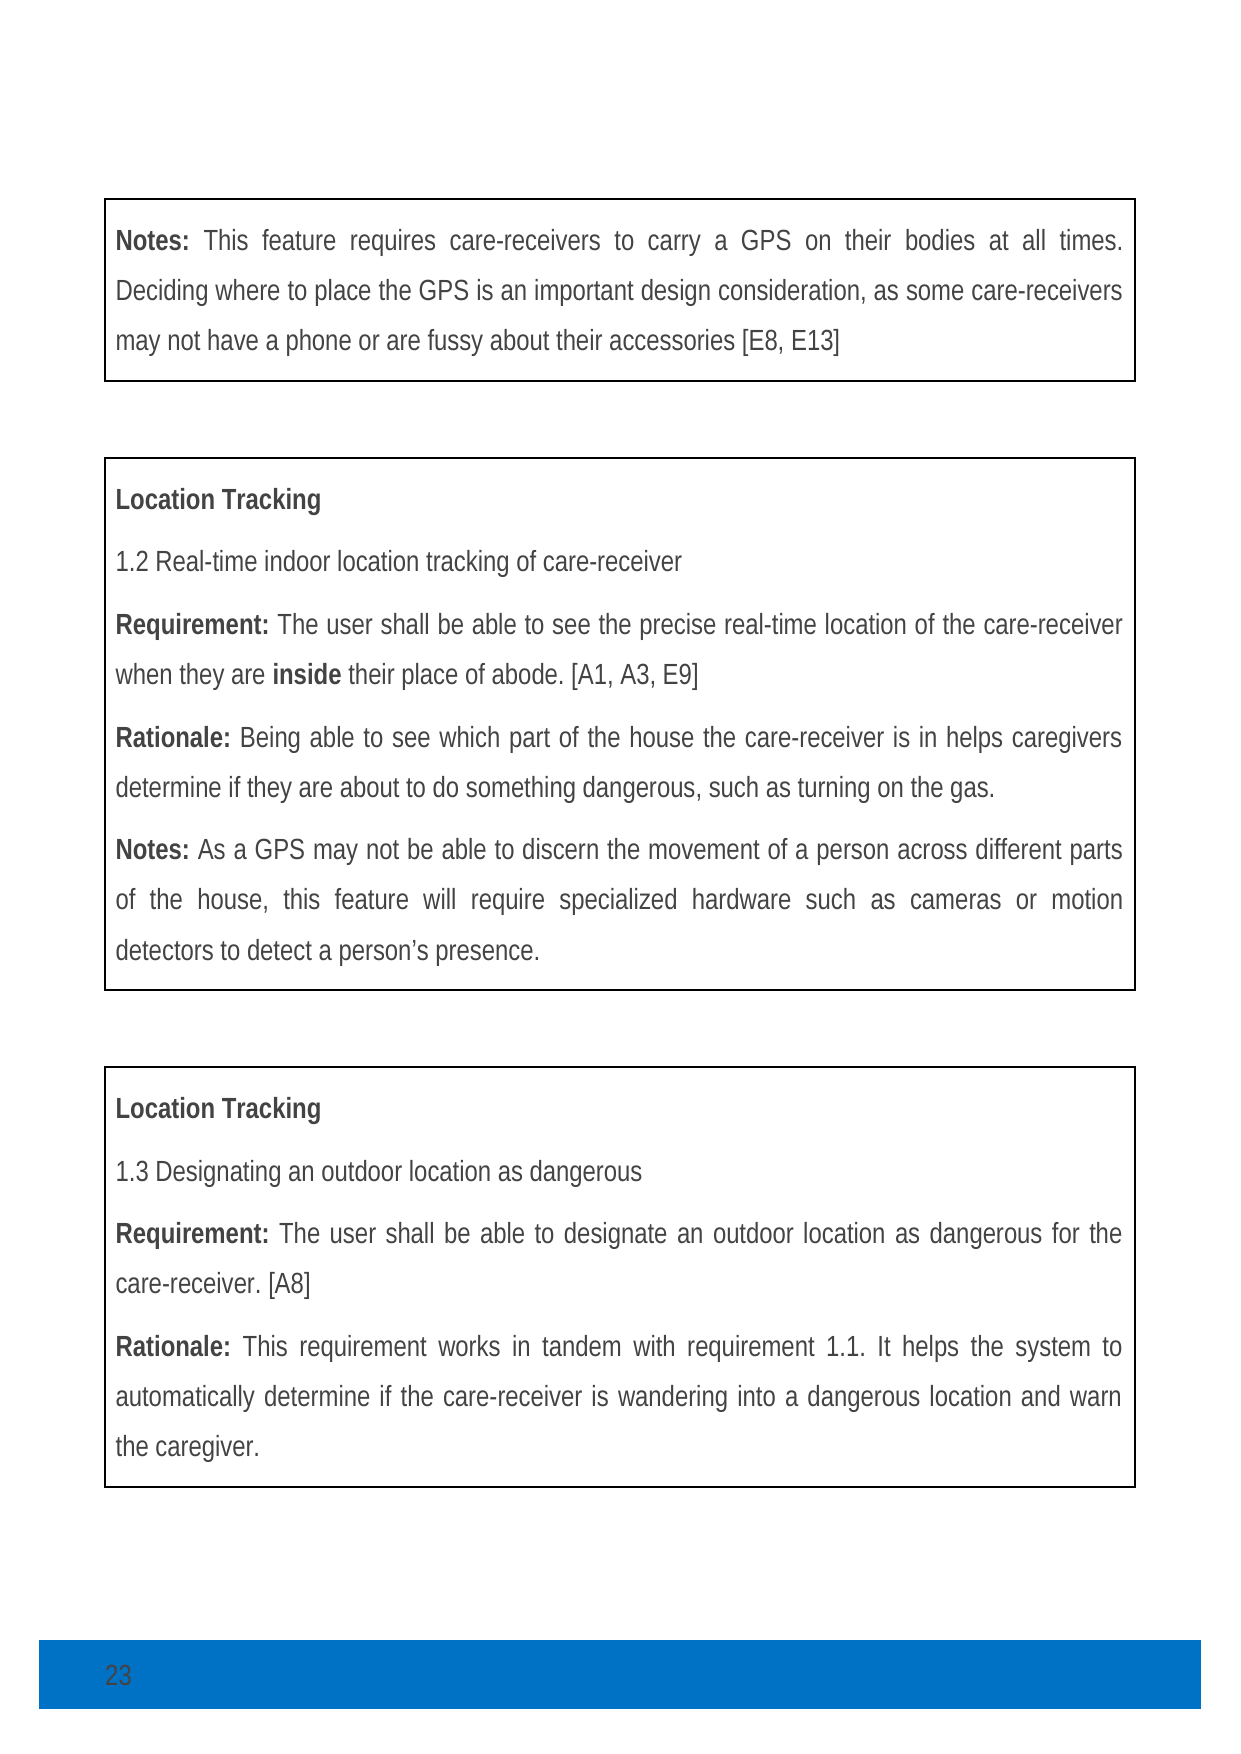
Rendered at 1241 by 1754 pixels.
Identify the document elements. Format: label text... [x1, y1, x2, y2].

table_header Location Tracking 1.3 Designating an outdoor location as dangerous Requirement: The user shall be able to designate an outdoor location as dangerous for the care-receiver. [A8] Rationale: This requirement works in tandem with requirement 1.1. It helps the system to automatically determine if the care-receiver is wandering into a dangerous location and warn the caregiver. [106, 1068, 1134, 1486]
table_header Notes: This feature requires care-receivers to carry a GPS on their bodies at all times. Deciding where to place the GPS is an important design consideration, as some care-receivers may not have a phone or are fussy about their accessories [E8, E13] [106, 200, 1134, 379]
table_header Location Tracking 1.2 Real-time indoor location tracking of care-receiver Requirement: The user shall be able to see the precise real-time location of the care-receiver when they are inside their place of abode. [A1, A3, E9] Rationale: Being able to see which part of the house the care-receiver is in helps caregivers determine if they are about to do something dangerous, such as turning on the gas. Notes: As a GPS may not be able to discern the movement of a person across different parts of the house, this feature will require specialized hardware such as cameras or motion detectors to detect a person’s presence. [106, 459, 1134, 989]
